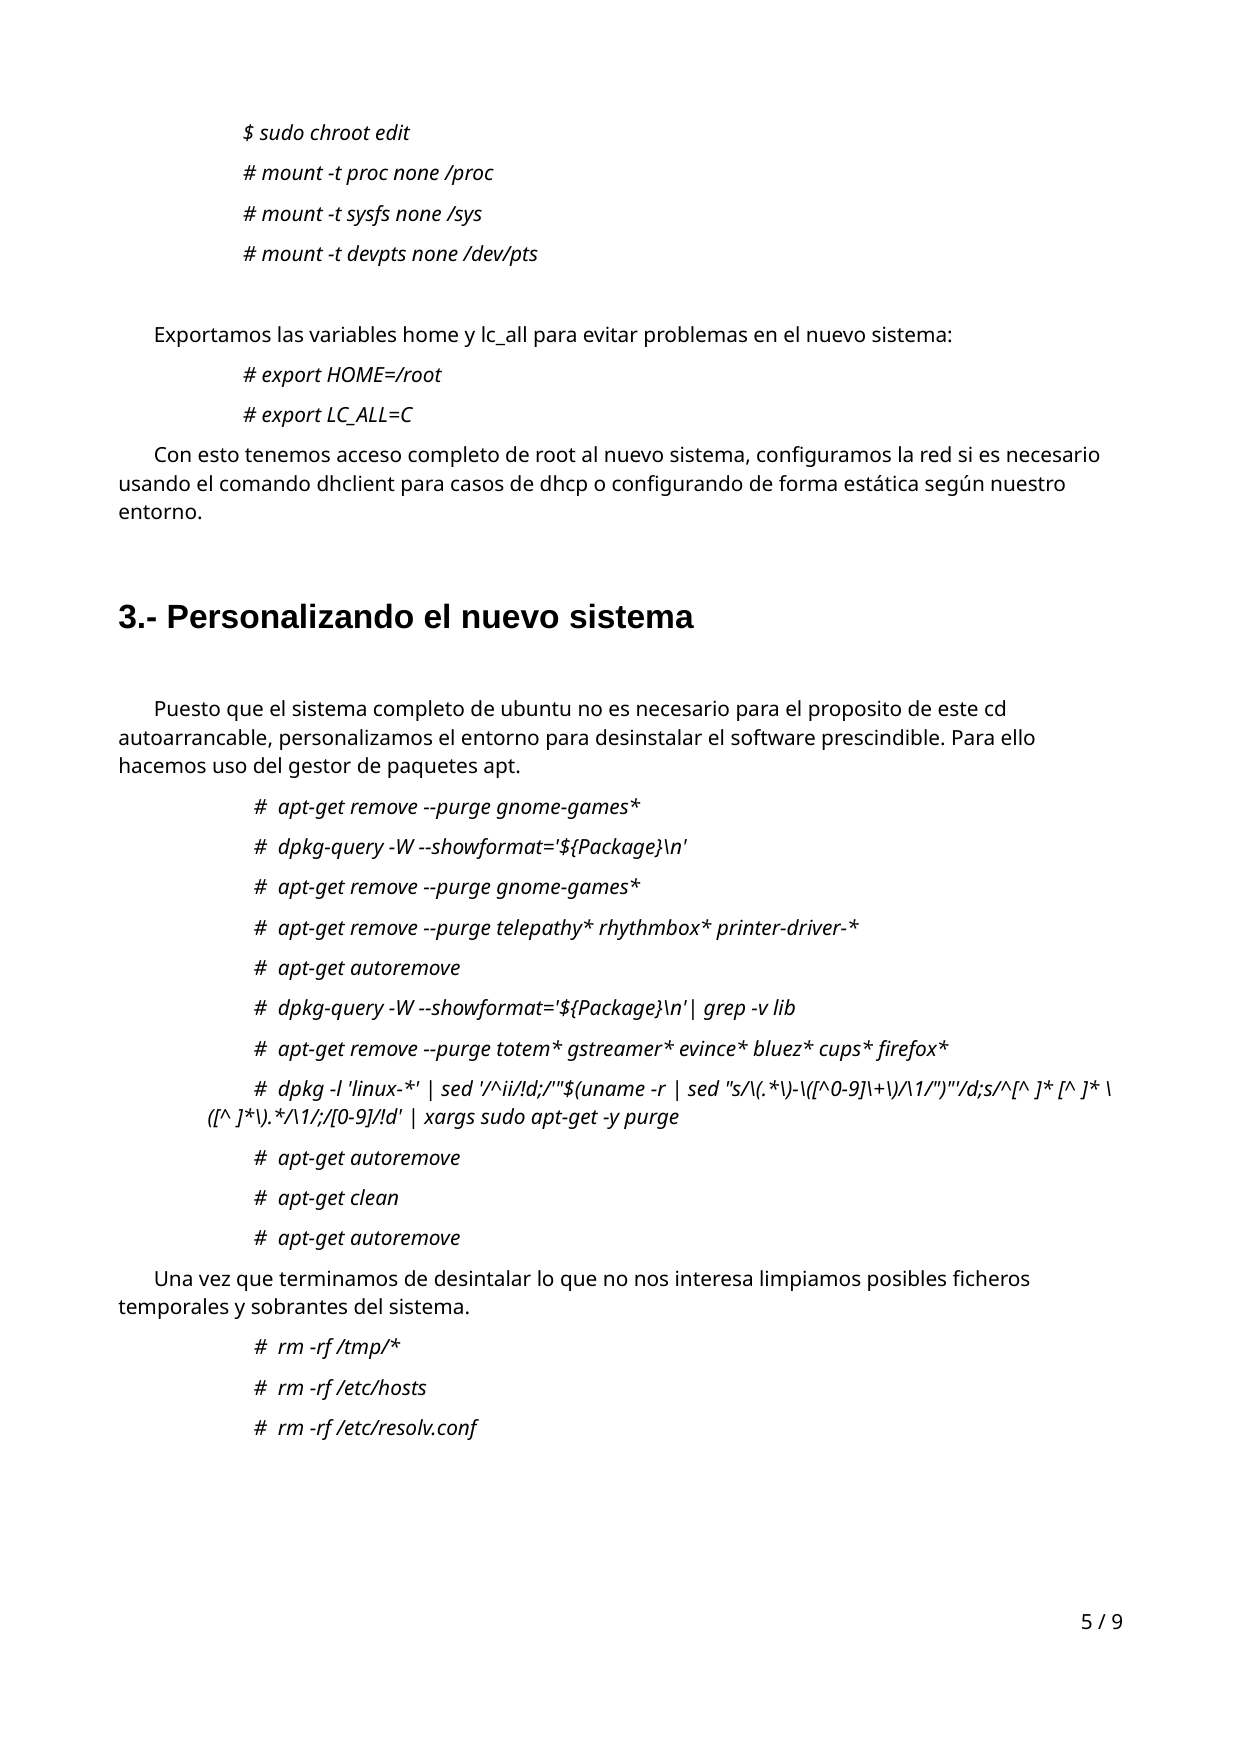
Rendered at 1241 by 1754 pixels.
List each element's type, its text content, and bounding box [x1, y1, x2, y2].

text # dpkg-query -W --showformat='${Package}\n'| grep -v lib [207, 993, 1123, 1022]
text $ sudo chroot edit [207, 118, 1123, 147]
text Con esto tenemos acceso completo de root al nuevo sistema, configuramos la red si es necesario usando el comando dhclient para casos de dhcp o configurando de forma estática según nuestro entorno. [118, 441, 1123, 526]
text # mount -t sysfs none /sys [207, 199, 1123, 227]
subtitle 3.- Personalizando el nuevo sistema [118, 597, 1123, 636]
text # rm -rf /etc/resolv.conf [207, 1413, 1123, 1441]
text # mount -t devpts none /dev/pts [207, 239, 1123, 267]
text # rm -rf /tmp/* [207, 1332, 1123, 1361]
text Una vez que terminamos de desintalar lo que no nos interesa limpiamos posibles ficheros temporales y sobrantes del sistema. [118, 1264, 1123, 1321]
text # apt-get remove --purge telepathy* rhythmbox* printer-driver-* [207, 913, 1123, 941]
text # apt-get remove --purge gnome-games* [207, 872, 1123, 901]
text # dpkg-query -W --showformat='${Package}\n' [207, 832, 1123, 861]
text # dpkg -l 'linux-*' | sed '/^ii/!d;/'"$(uname -r | sed "s/\(.*\)-\([^0-9]\+\)/\1/")"'/d;s/^[^ ]* [^ ]* \([^ ]*\).*/\1/;/[0-9]/!d' | xargs sudo apt-get -y purge [207, 1074, 1123, 1131]
text # apt-get remove --purge totem* gstreamer* evince* bluez* cups* firefox* [207, 1034, 1123, 1062]
text Puesto que el sistema completo de ubuntu no es necesario para el proposito de este cd autoarrancable, personalizamos el entorno para desinstalar el software prescindible. Para ello hacemos uso del gestor de paquetes apt. [118, 694, 1123, 780]
text Exportamos las variables home y lc_all para evitar problemas en el nuevo sistema: [118, 320, 1123, 348]
text # apt-get remove --purge gnome-games* [207, 792, 1123, 820]
text # export HOME=/root [207, 360, 1123, 388]
text # apt-get autoremove [207, 1143, 1123, 1171]
text # apt-get autoremove [207, 1223, 1123, 1252]
text # mount -t proc none /proc [207, 158, 1123, 187]
text # rm -rf /etc/hosts [207, 1373, 1123, 1401]
text # apt-get autoremove [207, 953, 1123, 981]
text # export LC_ALL=C [207, 400, 1123, 429]
text # apt-get clean [207, 1183, 1123, 1211]
